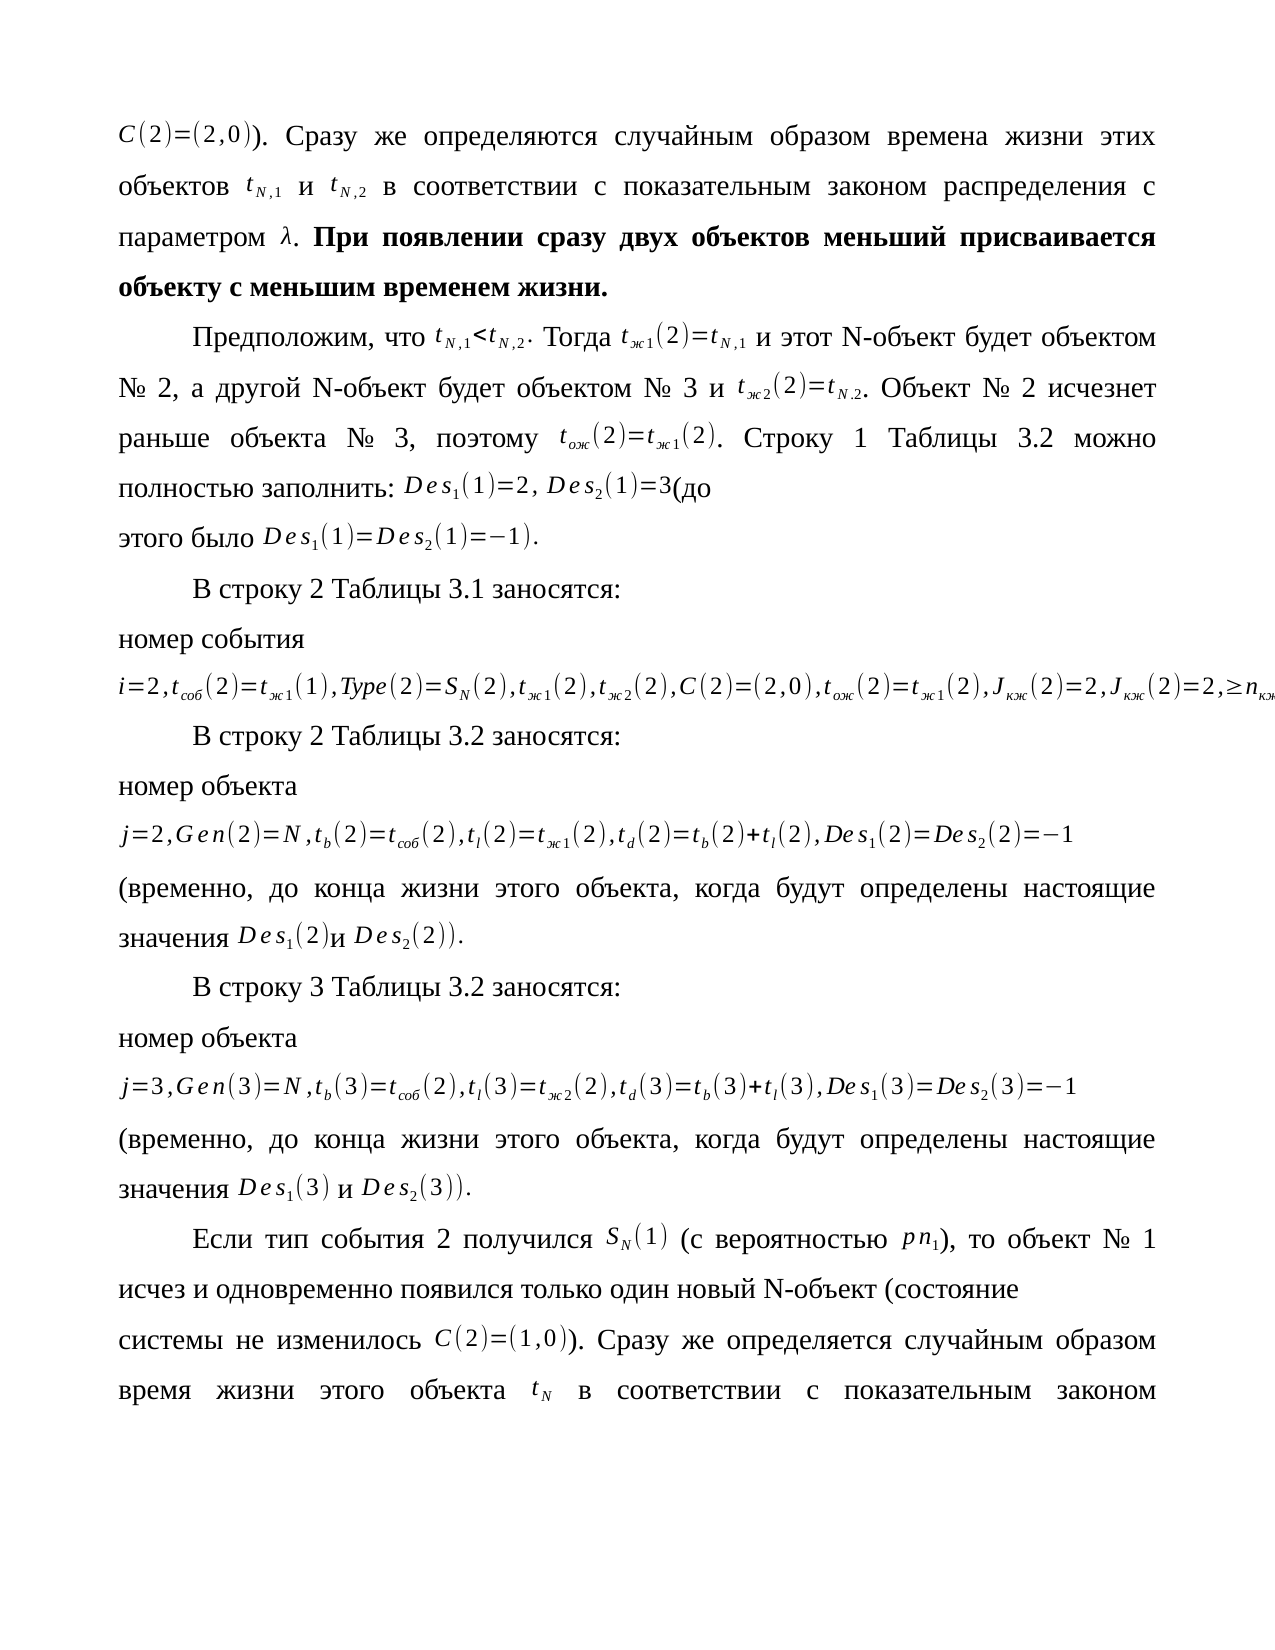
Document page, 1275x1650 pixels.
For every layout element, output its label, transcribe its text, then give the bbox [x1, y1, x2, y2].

text В строку 2 Таблицы 3.2 заносятся: [118, 718, 1157, 752]
text ). Сразу же определяются случайным образом времена жизни этих объектов и в соответствии с показательным законом распределения с параметром . При появлении сразу двух объектов меньший присваивается объекту с меньшим временем жизни. [118, 118, 1157, 303]
text Если тип события 2 получился (с вероятностью ), то объект № 1 исчез и одновременно появился только один новый N-объект (состояние [118, 1221, 1157, 1305]
text Предположим, что Тогда и этот N-объект будет объектом № 2, а другой N-объект будет объектом № 3 и . Объект № 2 исчезнет раньше объекта № 3, поэтому . Строку 1 Таблицы 3.2 можно полностью заполнить: (до [118, 319, 1157, 504]
text В строку 3 Таблицы 3.2 заносятся: [118, 969, 1157, 1003]
text номер объекта [118, 1020, 1157, 1053]
text этого было [118, 521, 1157, 554]
text системы не изменилось ). Сразу же определяется случайным образом время жизни этого объекта в соответствии с показательным законом распределения с параметром . При этом . Строку 1 Таблицы 3.2 можно полностью заполнить: [118, 1322, 1157, 1406]
text (временно, до конца жизни этого объекта, когда будут определены настоящие значения и [118, 819, 1157, 953]
text номер объекта [118, 768, 1157, 802]
text В строку 2 Таблицы 3.1 заносятся: [118, 571, 1157, 604]
text номер события [118, 621, 1157, 655]
text (временно, до конца жизни этого объекта, когда будут определены настоящие значения и [118, 1070, 1157, 1204]
